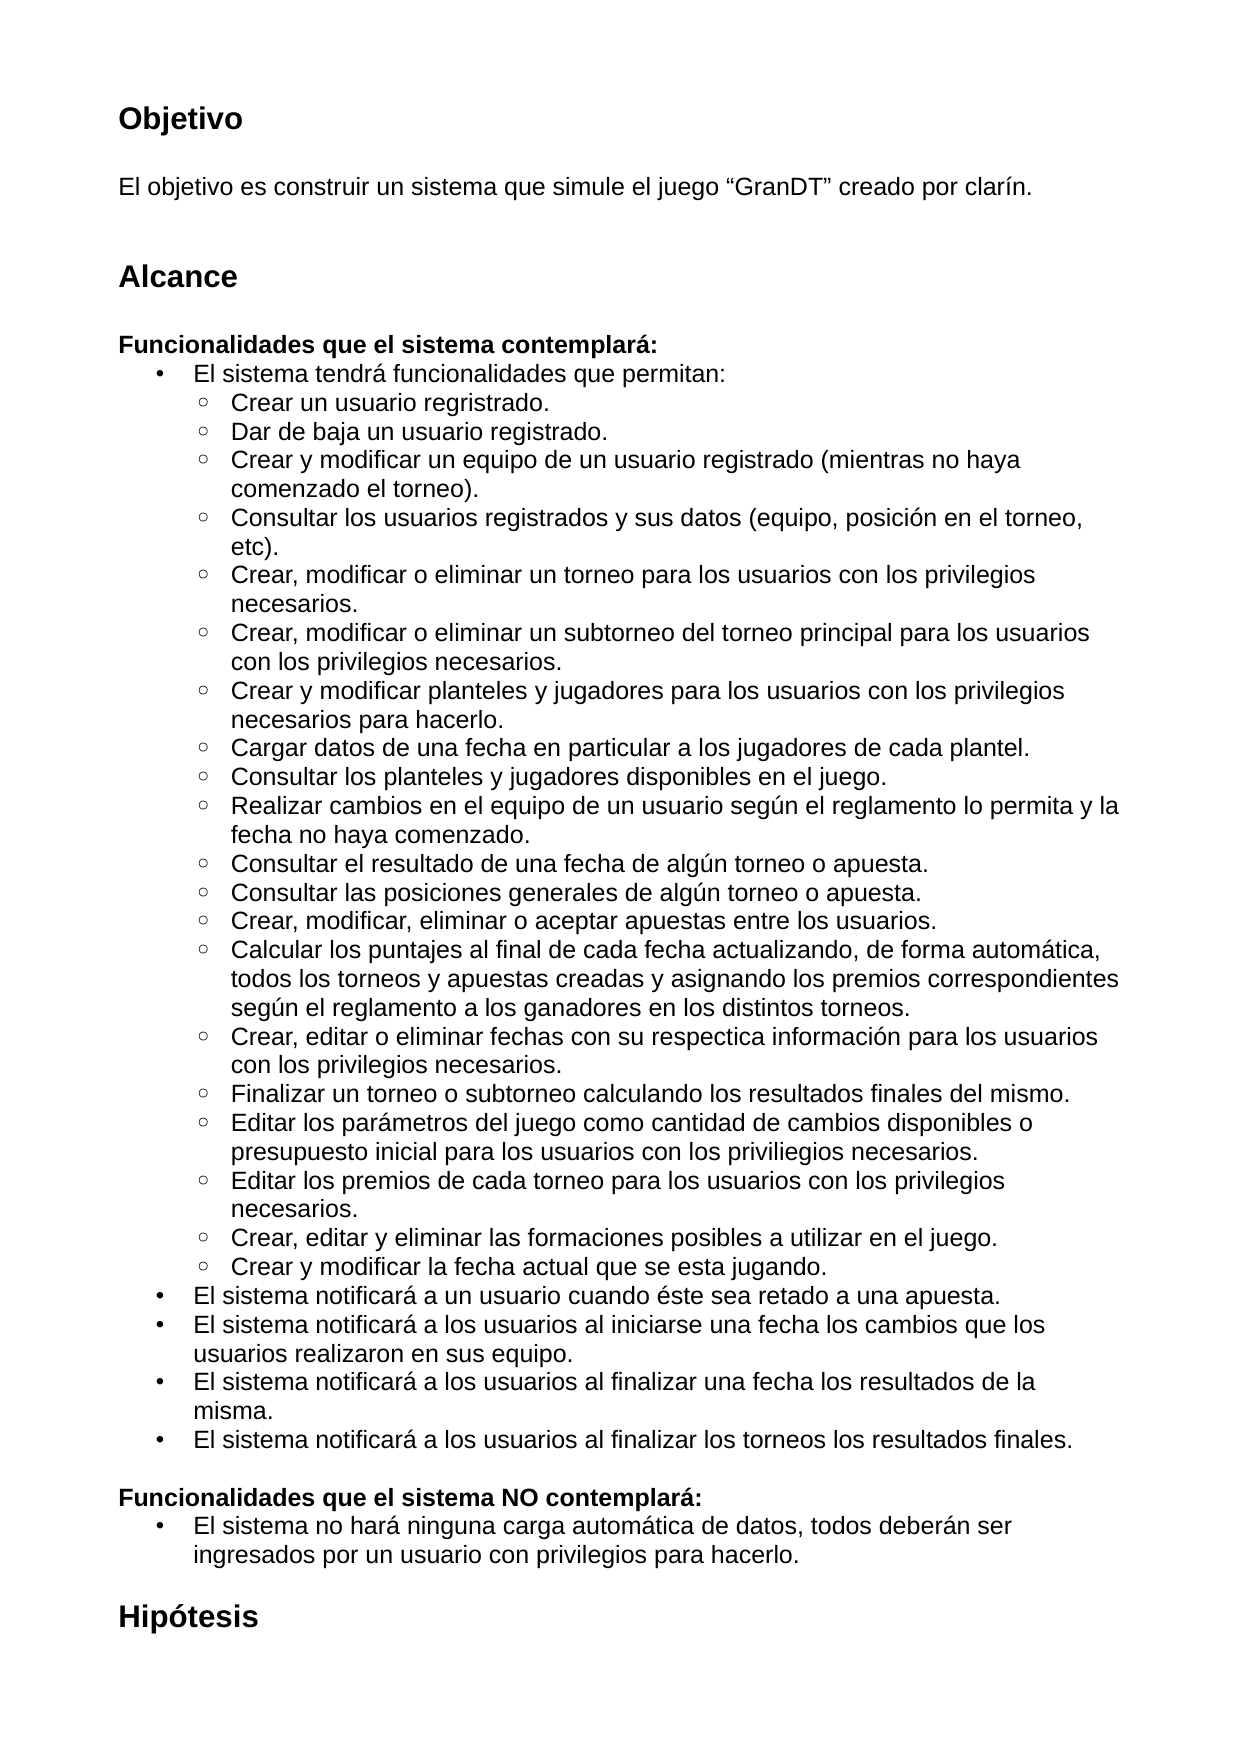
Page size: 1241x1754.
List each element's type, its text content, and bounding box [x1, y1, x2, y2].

list Crear un usuario regristrado. [193, 388, 1122, 416]
list Consultar los usuarios registrados y sus datos (equipo, posición en el torneo, etc). [193, 503, 1122, 561]
list El sistema no hará ninguna carga automática de datos, todos deberán ser ingresados por un usuario con privilegios para hacerlo. [156, 1511, 1122, 1569]
list Crear, modificar o eliminar un torneo para los usuarios con los privilegios necesarios. [193, 561, 1122, 618]
text Funcionalidades que el sistema contemplará: [118, 330, 1122, 359]
list Crear y modificar la fecha actual que se esta jugando. [193, 1252, 1122, 1281]
list Finalizar un torneo o subtorneo calculando los resultados finales del mismo. [193, 1079, 1122, 1108]
list Dar de baja un usuario registrado. [193, 416, 1122, 445]
list Editar los parámetros del juego como cantidad de cambios disponibles o presupuesto inicial para los usuarios con los priviliegios necesarios. [193, 1108, 1122, 1166]
text Objetivo [118, 100, 1122, 136]
list El sistema notificará a los usuarios al finalizar los torneos los resultados finales. [156, 1425, 1122, 1454]
list Consultar las posiciones generales de algún torneo o apuesta. [193, 877, 1122, 906]
list Cargar datos de una fecha en particular a los jugadores de cada plantel. [193, 733, 1122, 762]
list El sistema notificará a los usuarios al iniciarse una fecha los cambios que los usuarios realizaron en sus equipo. [156, 1310, 1122, 1367]
list El sistema tendrá funcionalidades que permitan: [156, 359, 1122, 388]
list Calcular los puntajes al final de cada fecha actualizando, de forma automática, todos los torneos y apuestas creadas y asignando los premios correspondientes según el reglamento a los ganadores en los distintos torneos. [193, 935, 1122, 1022]
list Crear y modificar planteles y jugadores para los usuarios con los privilegios necesarios para hacerlo. [193, 676, 1122, 733]
list Consultar el resultado de una fecha de algún torneo o apuesta. [193, 849, 1122, 877]
text Alcance [118, 258, 1122, 294]
list Crear, modificar, eliminar o aceptar apuestas entre los usuarios. [193, 906, 1122, 935]
text Funcionalidades que el sistema NO contemplará: [118, 1483, 1122, 1511]
text El objetivo es construir un sistema que simule el juego “GranDT” creado por clarín. [118, 172, 1122, 201]
list El sistema notificará a los usuarios al finalizar una fecha los resultados de la misma. [156, 1367, 1122, 1425]
list Editar los premios de cada torneo para los usuarios con los privilegios necesarios. [193, 1166, 1122, 1223]
text Hipótesis [118, 1598, 1122, 1634]
list Realizar cambios en el equipo de un usuario según el reglamento lo permita y la fecha no haya comenzado. [193, 791, 1122, 849]
list Crear, editar o eliminar fechas con su respectica información para los usuarios con los privilegios necesarios. [193, 1022, 1122, 1079]
list Crear, editar y eliminar las formaciones posibles a utilizar en el juego. [193, 1223, 1122, 1252]
list Crear, modificar o eliminar un subtorneo del torneo principal para los usuarios con los privilegios necesarios. [193, 618, 1122, 676]
list Crear y modificar un equipo de un usuario registrado (mientras no haya comenzado el torneo). [193, 445, 1122, 503]
list El sistema notificará a un usuario cuando éste sea retado a una apuesta. [156, 1281, 1122, 1310]
list Consultar los planteles y jugadores disponibles en el juego. [193, 762, 1122, 791]
